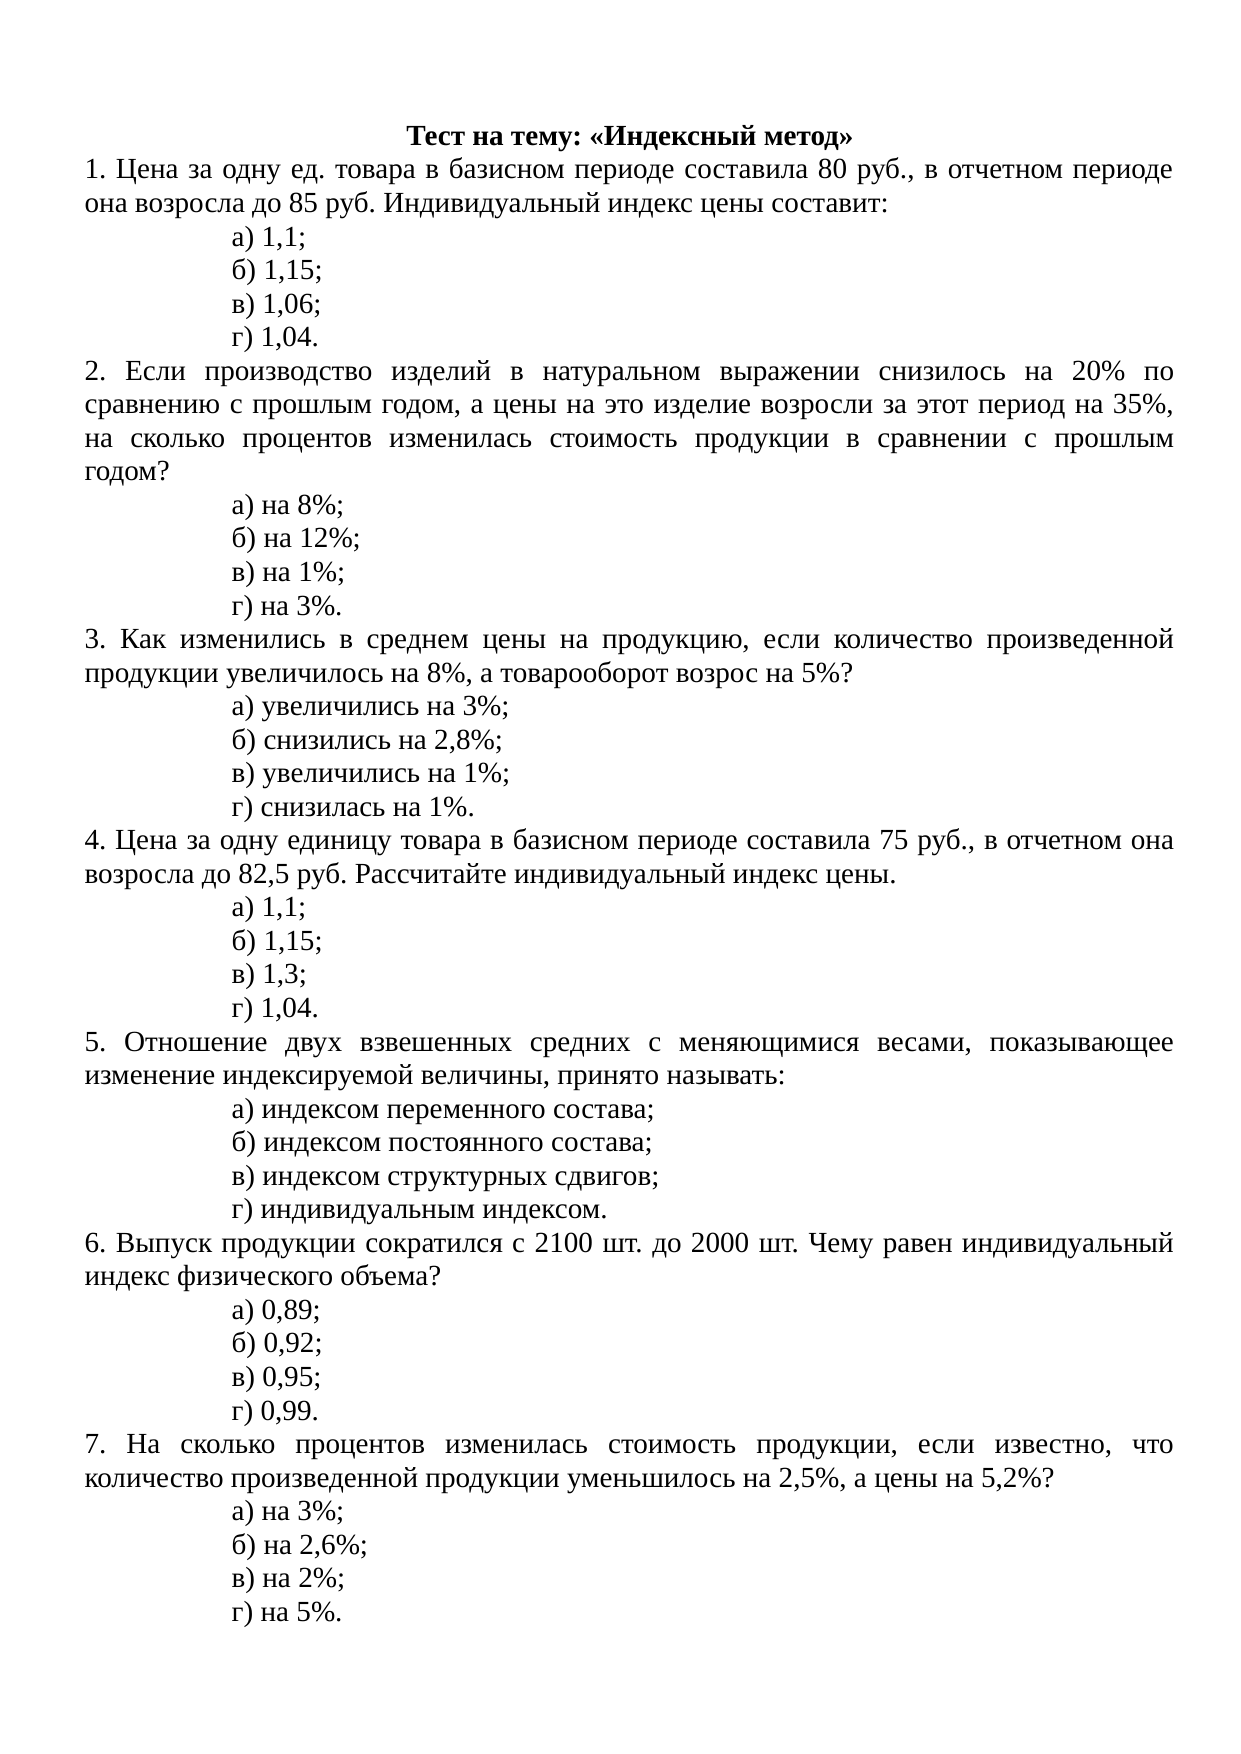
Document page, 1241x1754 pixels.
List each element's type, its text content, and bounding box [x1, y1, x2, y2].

text 1. Цена за одну ед. товара в базисном периоде составила 80 руб., в отчетном периоде она возросла до 85 руб. Индивидуальный индекс цены составит: [84, 152, 1175, 219]
text б) на 12%; [84, 521, 1175, 554]
text а) индексом переменного состава; [84, 1091, 1175, 1124]
text г) на 3%. [84, 588, 1175, 621]
text 4. Цена за одну единицу товара в базисном периоде составила 75 руб., в отчетном она возросла до 82,5 руб. Рассчитайте индивидуальный индекс цены. [84, 822, 1175, 889]
text г) 1,04. [84, 319, 1175, 353]
text г) индивидуальным индексом. [84, 1191, 1175, 1225]
text 7. На сколько процентов изменилась стоимость продукции, если известно, что количество произведенной продукции уменьшилось на 2,5%, а цены на 5,2%? [84, 1426, 1175, 1493]
text а) 0,89; [84, 1292, 1175, 1326]
text б) 1,15; [84, 923, 1175, 957]
text в) 1,3; [84, 957, 1175, 990]
text г) 0,99. [84, 1393, 1175, 1426]
text 5. Отношение двух взвешенных средних с меняющимися весами, показывающее изменение индексируемой величины, принято называть: [84, 1024, 1175, 1091]
text г) 1,04. [84, 990, 1175, 1024]
text в) увеличились на 1%; [84, 755, 1175, 789]
text в) на 1%; [84, 554, 1175, 588]
text 6. Выпуск продукции сократился с 2100 шт. до 2000 шт. Чему равен индивидуальный индекс физического объема? [84, 1225, 1175, 1292]
text Тест на тему: «Индексный метод» [84, 118, 1175, 152]
text б) снизились на 2,8%; [84, 722, 1175, 755]
text 2. Если производство изделий в натуральном выражении снизилось на 20% по сравнению с прошлым годом, а цены на это изделие возросли за этот период на 35%, на сколько процентов изменилась стоимость продукции в сравнении с прошлым годом? [84, 353, 1175, 487]
text б) 1,15; [84, 252, 1175, 286]
text а) 1,1; [84, 889, 1175, 923]
text а) увеличились на 3%; [84, 688, 1175, 722]
text 3. Как изменились в среднем цены на продукцию, если количество произведенной продукции увеличилось на 8%, а товарооборот возрос на 5%? [84, 621, 1175, 688]
text б) 0,92; [84, 1326, 1175, 1359]
text в) на 2%; [84, 1560, 1175, 1594]
text а) на 8%; [84, 487, 1175, 521]
text б) на 2,6%; [84, 1527, 1175, 1560]
text в) 0,95; [84, 1359, 1175, 1393]
text а) на 3%; [84, 1493, 1175, 1527]
text в) индексом структурных сдвигов; [84, 1158, 1175, 1191]
text б) индексом постоянного состава; [84, 1124, 1175, 1158]
text а) 1,1; [84, 219, 1175, 252]
text в) 1,06; [84, 286, 1175, 319]
text г) снизилась на 1%. [84, 789, 1175, 822]
text г) на 5%. [84, 1594, 1175, 1627]
